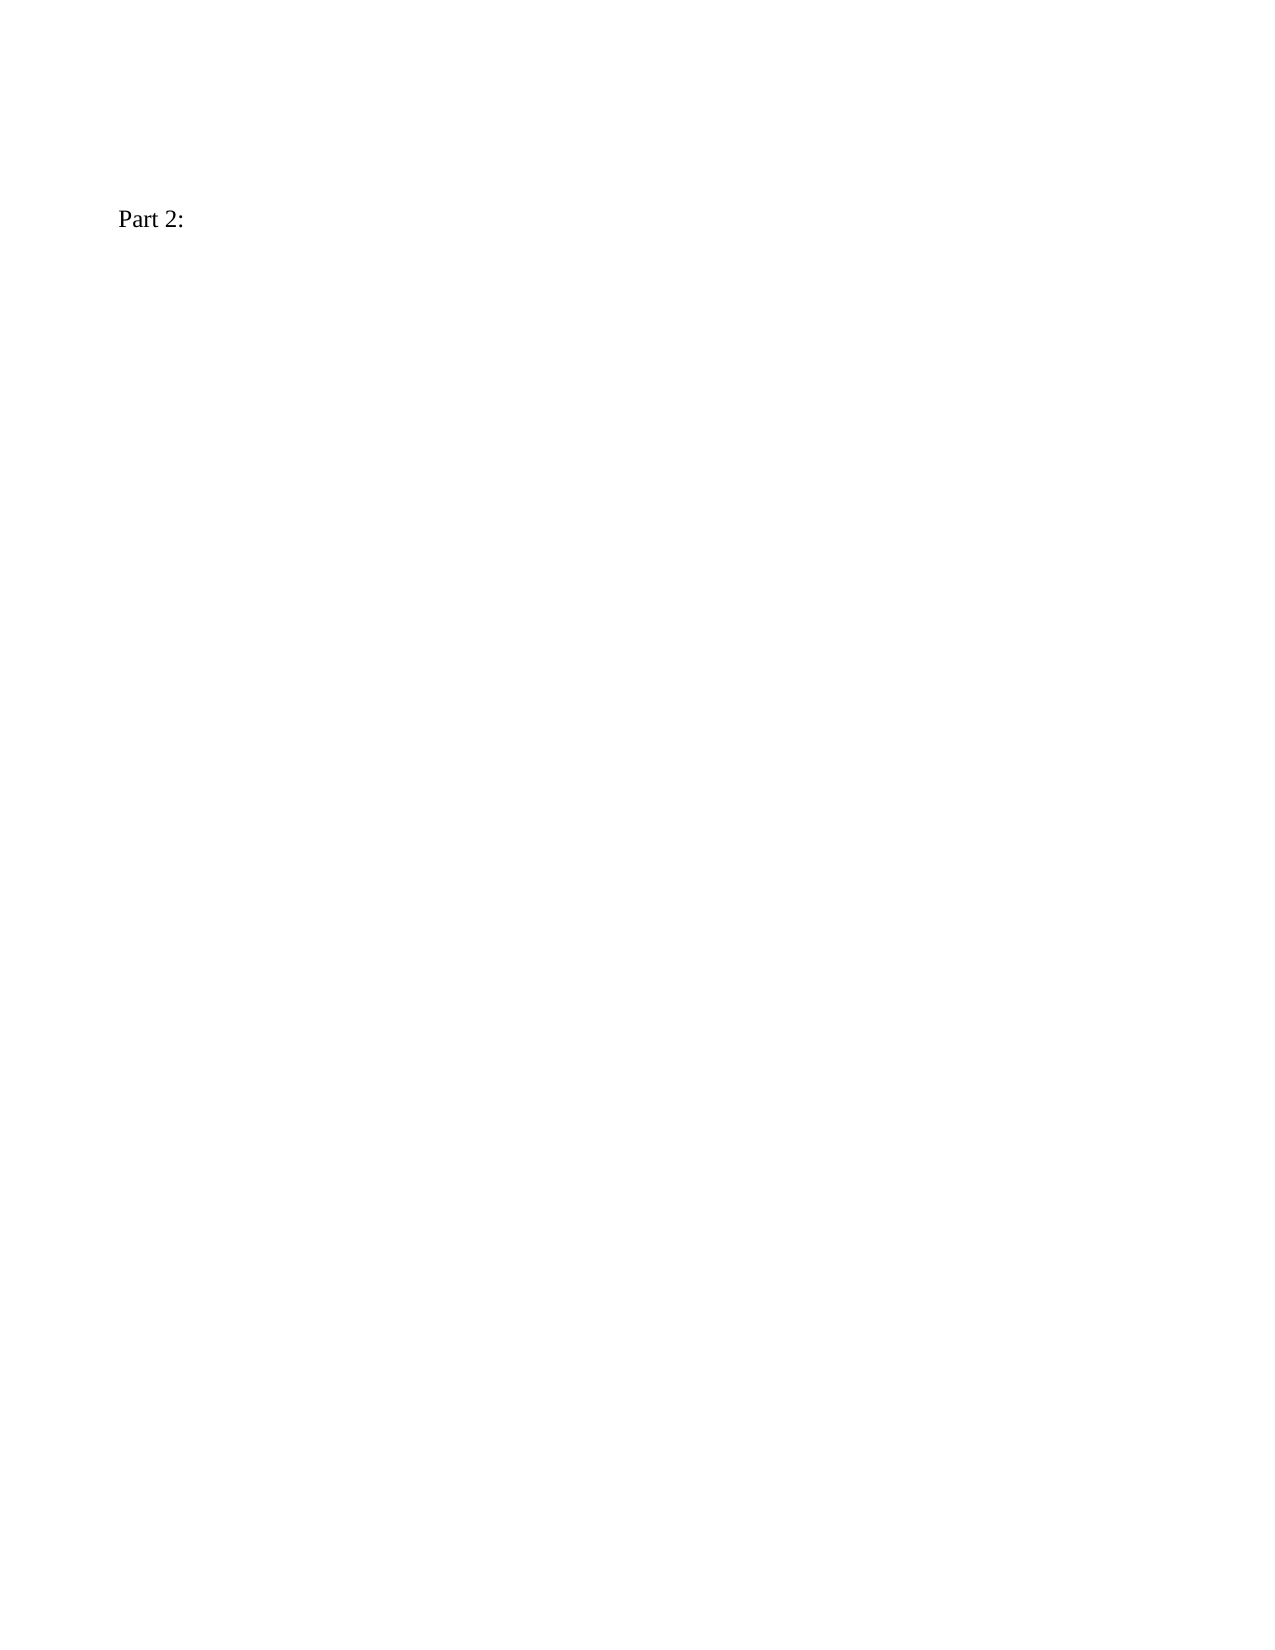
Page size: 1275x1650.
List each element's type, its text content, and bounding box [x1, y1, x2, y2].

text Part 2: [118, 204, 1157, 233]
